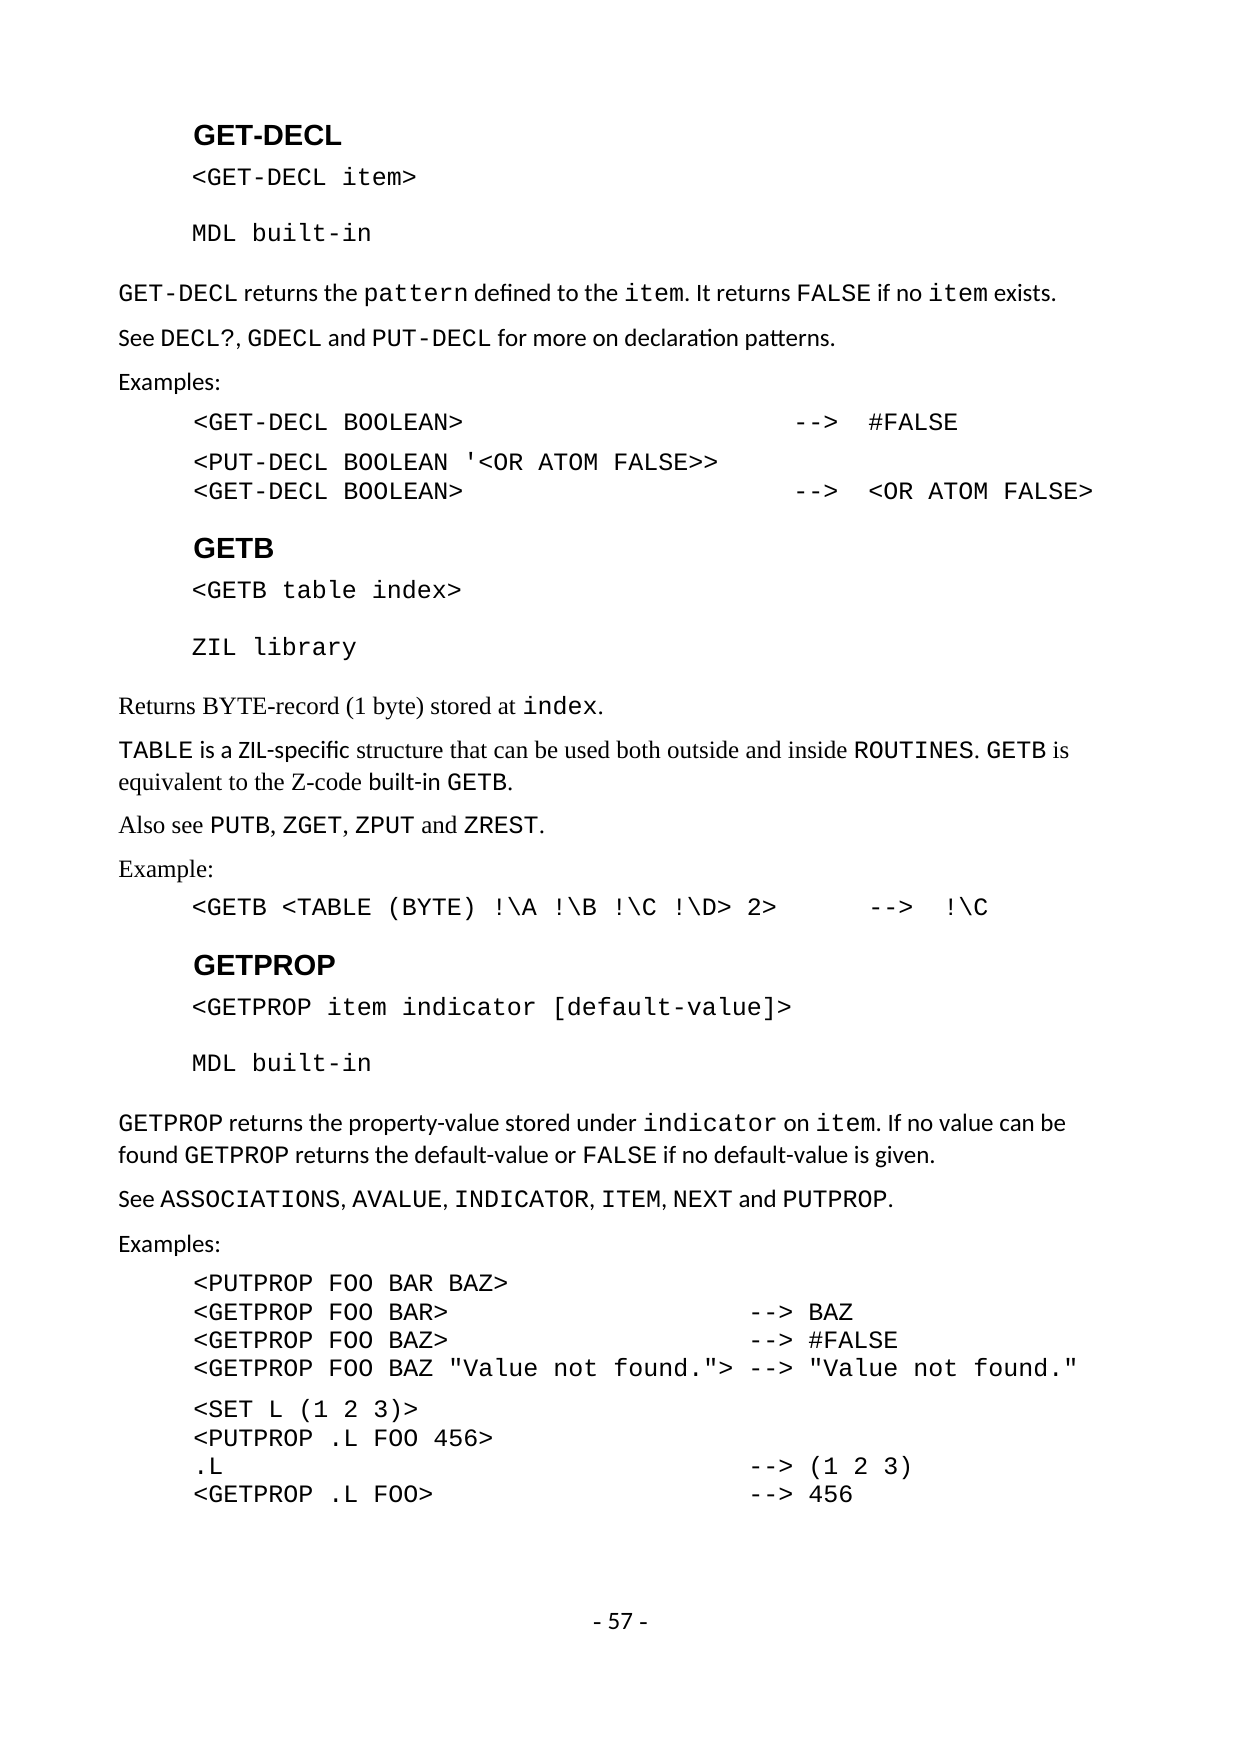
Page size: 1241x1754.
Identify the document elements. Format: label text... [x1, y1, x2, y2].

text Examples: [118, 366, 1122, 397]
text <GETB <TABLE (BYTE) !\A !\B !\C !\D> 2> --> !\C [192, 895, 1122, 923]
text Example: [118, 854, 1122, 882]
text See ASSOCIATIONS, AVALUE, INDICATOR, ITEM, NEXT and PUTPROP. [118, 1184, 1122, 1215]
text Returns BYTE-record (1 byte) stored at index. [118, 691, 1122, 722]
text <GET-DECL BOOLEAN> --> #FALSE [118, 409, 1122, 437]
text MDL built-in [192, 221, 1122, 249]
text <SET L (1 2 3)> <PUTPROP .L FOO 456> .L --> (1 2 3) <GETPROP .L FOO> --> 456 [118, 1397, 1122, 1510]
text Examples: [118, 1228, 1122, 1258]
text Also see PUTB, ZGET, ZPUT and ZREST. [118, 810, 1122, 841]
text See DECL?, GDECL and PUT-DECL for more on declaration patterns. [118, 322, 1122, 353]
text <GETB table index> [192, 578, 1122, 606]
subtitle GETPROP [118, 948, 1122, 982]
text <GET-DECL item> [192, 164, 1122, 192]
text GET-DECL returns the pattern defined to the item. It returns FALSE if no item exists. [118, 277, 1122, 309]
text GETPROP returns the property-value stored under indicator on item. If no value can be found GETPROP returns the default-value or FALSE if no default-value is given. [118, 1108, 1122, 1171]
text ZIL library [192, 634, 1122, 663]
subtitle GET-DECL [118, 118, 1122, 152]
text MDL built-in [192, 1051, 1122, 1079]
text <PUT-DECL BOOLEAN '<OR ATOM FALSE>> <GET-DECL BOOLEAN> --> <OR ATOM FALSE> [118, 450, 1122, 507]
text <GETPROP item indicator [default-value]> [192, 994, 1122, 1023]
subtitle GETB [118, 532, 1122, 565]
text <PUTPROP FOO BAR BAZ> <GETPROP FOO BAR> --> BAZ <GETPROP FOO BAZ> --> #FALSE <GETPROP FOO BAZ "Value not found."> --> "Value not found." [118, 1271, 1122, 1384]
text TABLE is a ZIL-specific structure that can be used both outside and inside ROUTINES. GETB is equivalent to the Z-code built-in GETB. [118, 734, 1122, 798]
